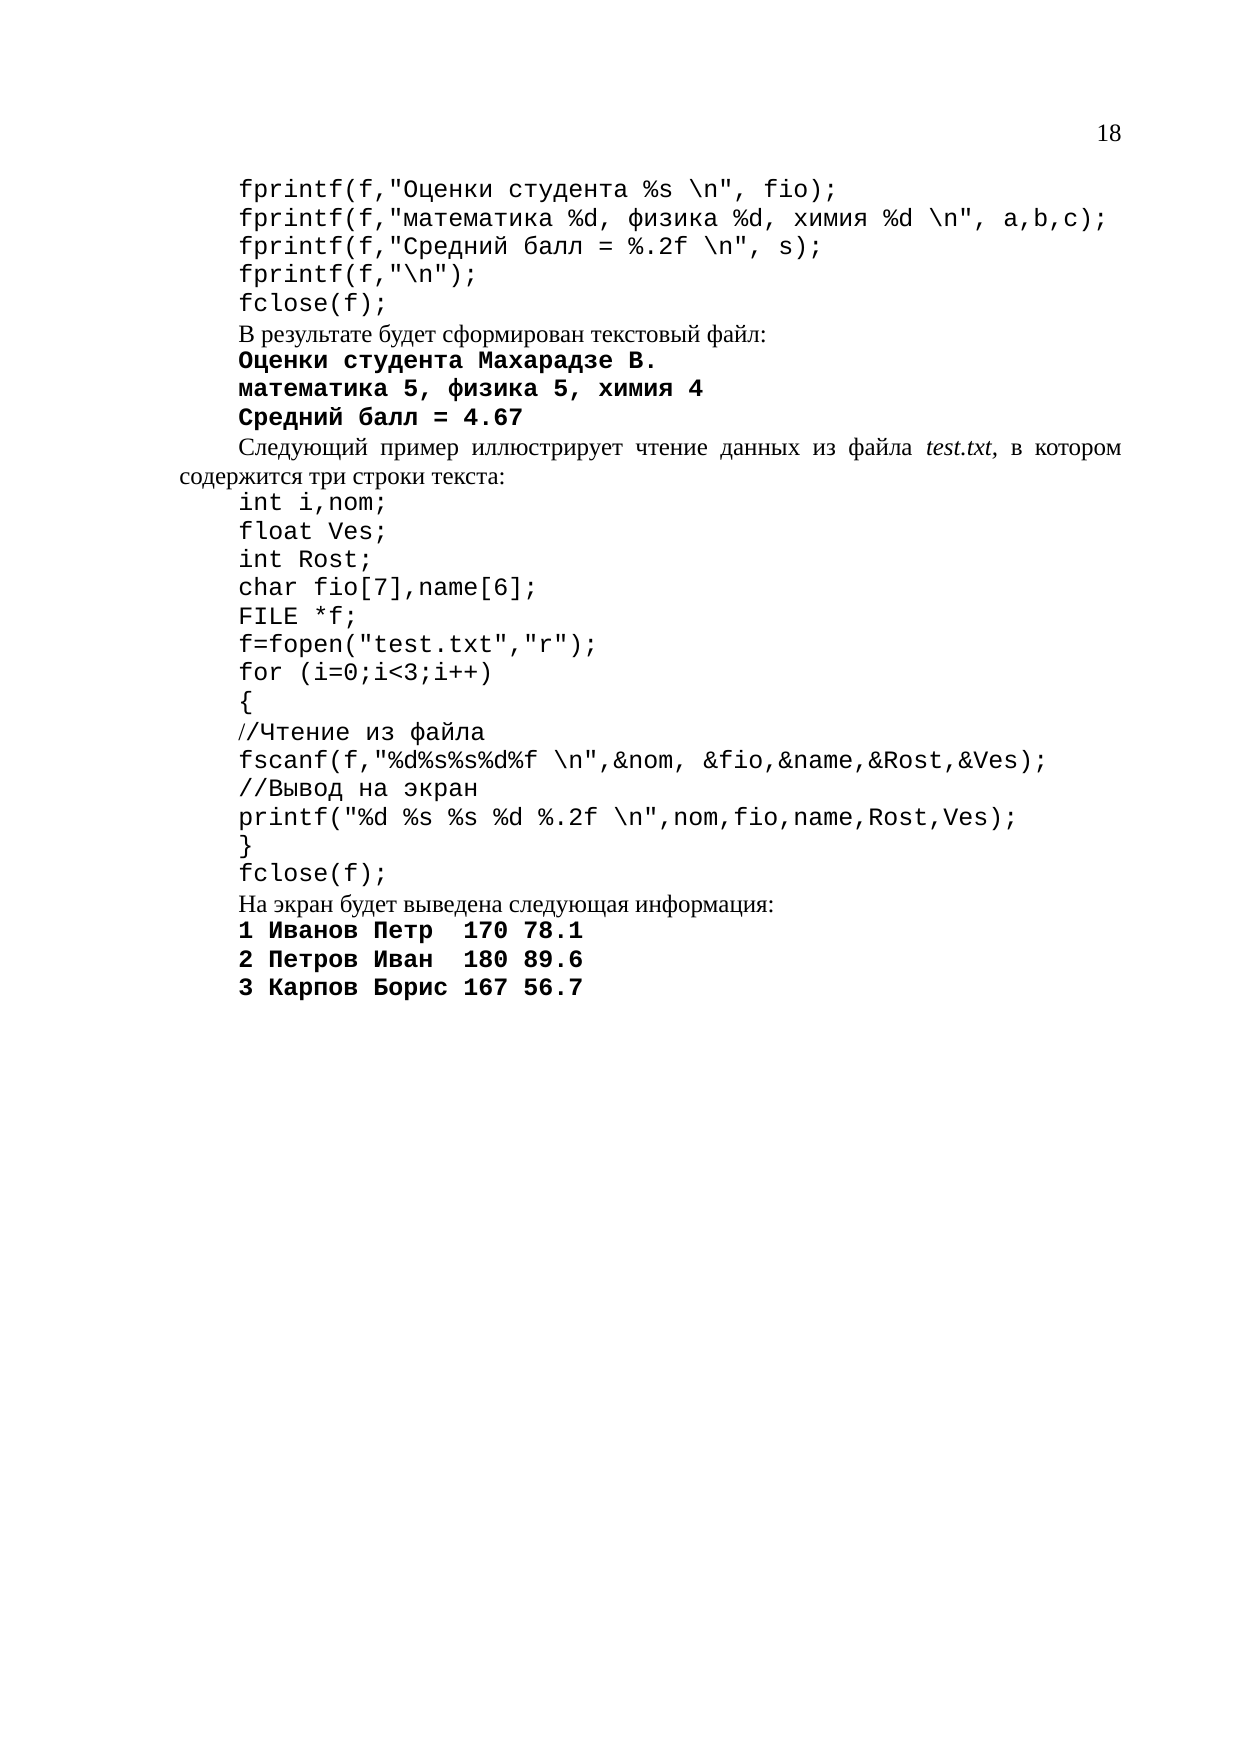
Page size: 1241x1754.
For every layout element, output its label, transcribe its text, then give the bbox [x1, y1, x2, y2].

text 1 Иванов Петр 170 78.1 [238, 918, 1121, 946]
text fprintf(f,"Оценки студента %s \n", fio); [238, 177, 1121, 205]
text FILE *f; [238, 603, 1121, 632]
text fclose(f); [238, 290, 1121, 319]
text f=fopen("test.txt","r"); [238, 632, 1121, 660]
text int Rost; [238, 547, 1121, 575]
text //Чтение из файла [179, 717, 1121, 747]
text } [238, 832, 1121, 861]
text { [238, 688, 1121, 717]
text printf("%d %s %s %d %.2f \n",nom,fio,name,Rost,Ves); [238, 804, 1121, 832]
text В результате будет сформирован текстовый файл: [179, 319, 1121, 347]
text for (i=0;i<3;i++) [238, 660, 1121, 688]
text char fio[7],name[6]; [238, 575, 1121, 603]
text 2 Петров Иван 180 89.6 [238, 946, 1121, 974]
text int i,nom; [238, 490, 1121, 518]
text //Вывод на экран [179, 776, 1121, 804]
text float Ves; [238, 518, 1121, 547]
text fprintf(f,"\n"); [238, 262, 1121, 290]
text 3 Карпов Борис 167 56.7 [238, 974, 1121, 1003]
text Следующий пример иллюстрирует чтение данных из файла test.txt, в котором содержится три строки текста: [179, 432, 1121, 490]
text fprintf(f,"Средний балл = %.2f \n", s); [238, 234, 1121, 262]
text fclose(f); [238, 861, 1121, 889]
text Оценки студента Махарадзе В. [238, 347, 1121, 376]
text fprintf(f,"математика %d, физика %d, химия %d \n", a,b,c); [238, 205, 1121, 234]
text математика 5, физика 5, химия 4 [238, 376, 1121, 404]
text На экран будет выведена следующая информация: [179, 889, 1121, 918]
text Средний балл = 4.67 [238, 404, 1121, 432]
text fscanf(f,"%d%s%s%d%f \n",&nom, &fio,&name,&Rost,&Ves); [238, 747, 1121, 776]
